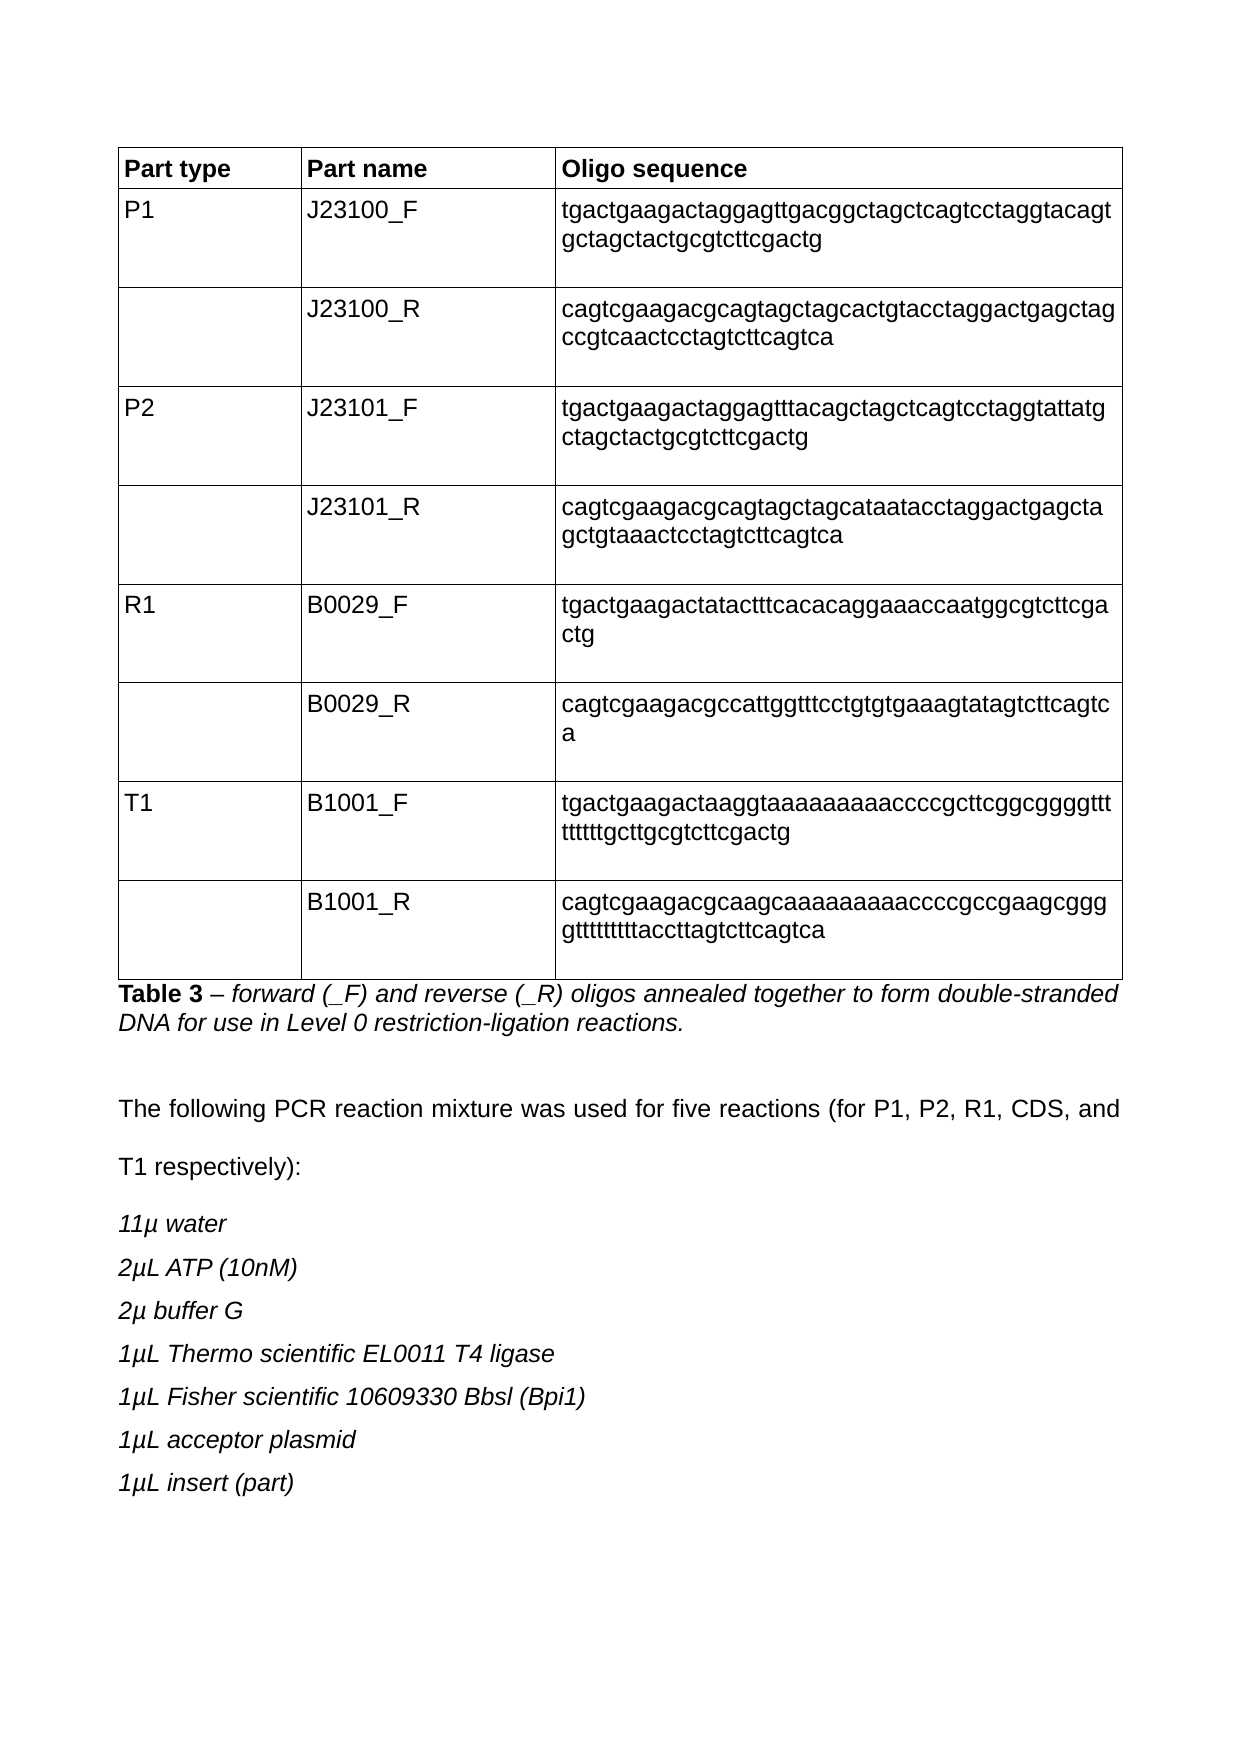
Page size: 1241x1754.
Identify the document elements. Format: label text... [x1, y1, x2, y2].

text Table 3 – forward (_F) and reverse (_R) oligos annealed together to form double-stranded DNA for use in Level 0 restriction-ligation reactions. [118, 980, 1122, 1037]
table_cell P2 [119, 387, 301, 485]
table_cell P1 [119, 189, 301, 287]
table_cell cagtcgaagacgccattggtttcctgtgtgaaagtatagtcttcagtca [556, 683, 1122, 781]
table_cell [119, 881, 301, 978]
table_cell B1001_F [302, 782, 555, 880]
table_header Part type [119, 148, 301, 188]
table_cell [119, 486, 301, 583]
table_cell cagtcgaagacgcagtagctagcataatacctaggactgagctagctgtaaactcctagtcttcagtca [556, 486, 1122, 583]
table_cell J23101_F [302, 387, 555, 485]
table_header Oligo sequence [556, 148, 1122, 188]
table_cell cagtcgaagacgcaagcaaaaaaaaaccccgccgaagcggggtttttttttaccttagtcttcagtca [556, 881, 1122, 978]
table_cell tgactgaagactaaggtaaaaaaaaaccccgcttcggcggggtttttttttgcttgcgtcttcgactg [556, 782, 1122, 880]
table_cell J23100_F [302, 189, 555, 287]
table_cell [119, 288, 301, 386]
table_cell [119, 683, 301, 781]
table_cell cagtcgaagacgcagtagctagcactgtacctaggactgagctagccgtcaactcctagtcttcagtca [556, 288, 1122, 386]
table_cell R1 [119, 585, 301, 682]
text 1µL Fisher scientific 10609330 Bbsl (Bpi1) [118, 1382, 1122, 1411]
text 1µL acceptor plasmid [118, 1425, 1122, 1454]
table_cell J23100_R [302, 288, 555, 386]
table_cell J23101_R [302, 486, 555, 583]
table_cell B1001_R [302, 881, 555, 978]
table_header Part name [302, 148, 555, 188]
table_cell B0029_F [302, 585, 555, 682]
text 2µ buffer G [118, 1296, 1122, 1324]
text 1µL Thermo scientific EL0011 T4 ligase [118, 1339, 1122, 1368]
text 11µ water [118, 1209, 1122, 1238]
text 1µL insert (part) [118, 1468, 1122, 1497]
text 2µL ATP (10nM) [118, 1253, 1122, 1281]
table_cell B0029_R [302, 683, 555, 781]
table_cell tgactgaagactatactttcacacaggaaaccaatggcgtcttcgactg [556, 585, 1122, 682]
table_cell tgactgaagactaggagttgacggctagctcagtcctaggtacagtgctagctactgcgtcttcgactg [556, 189, 1122, 287]
text The following PCR reaction mixture was used for five reactions (for P1, P2, R1, CDS, and T1 respectively): [118, 1094, 1122, 1181]
table_cell tgactgaagactaggagtttacagctagctcagtcctaggtattatgctagctactgcgtcttcgactg [556, 387, 1122, 485]
table_cell T1 [119, 782, 301, 880]
